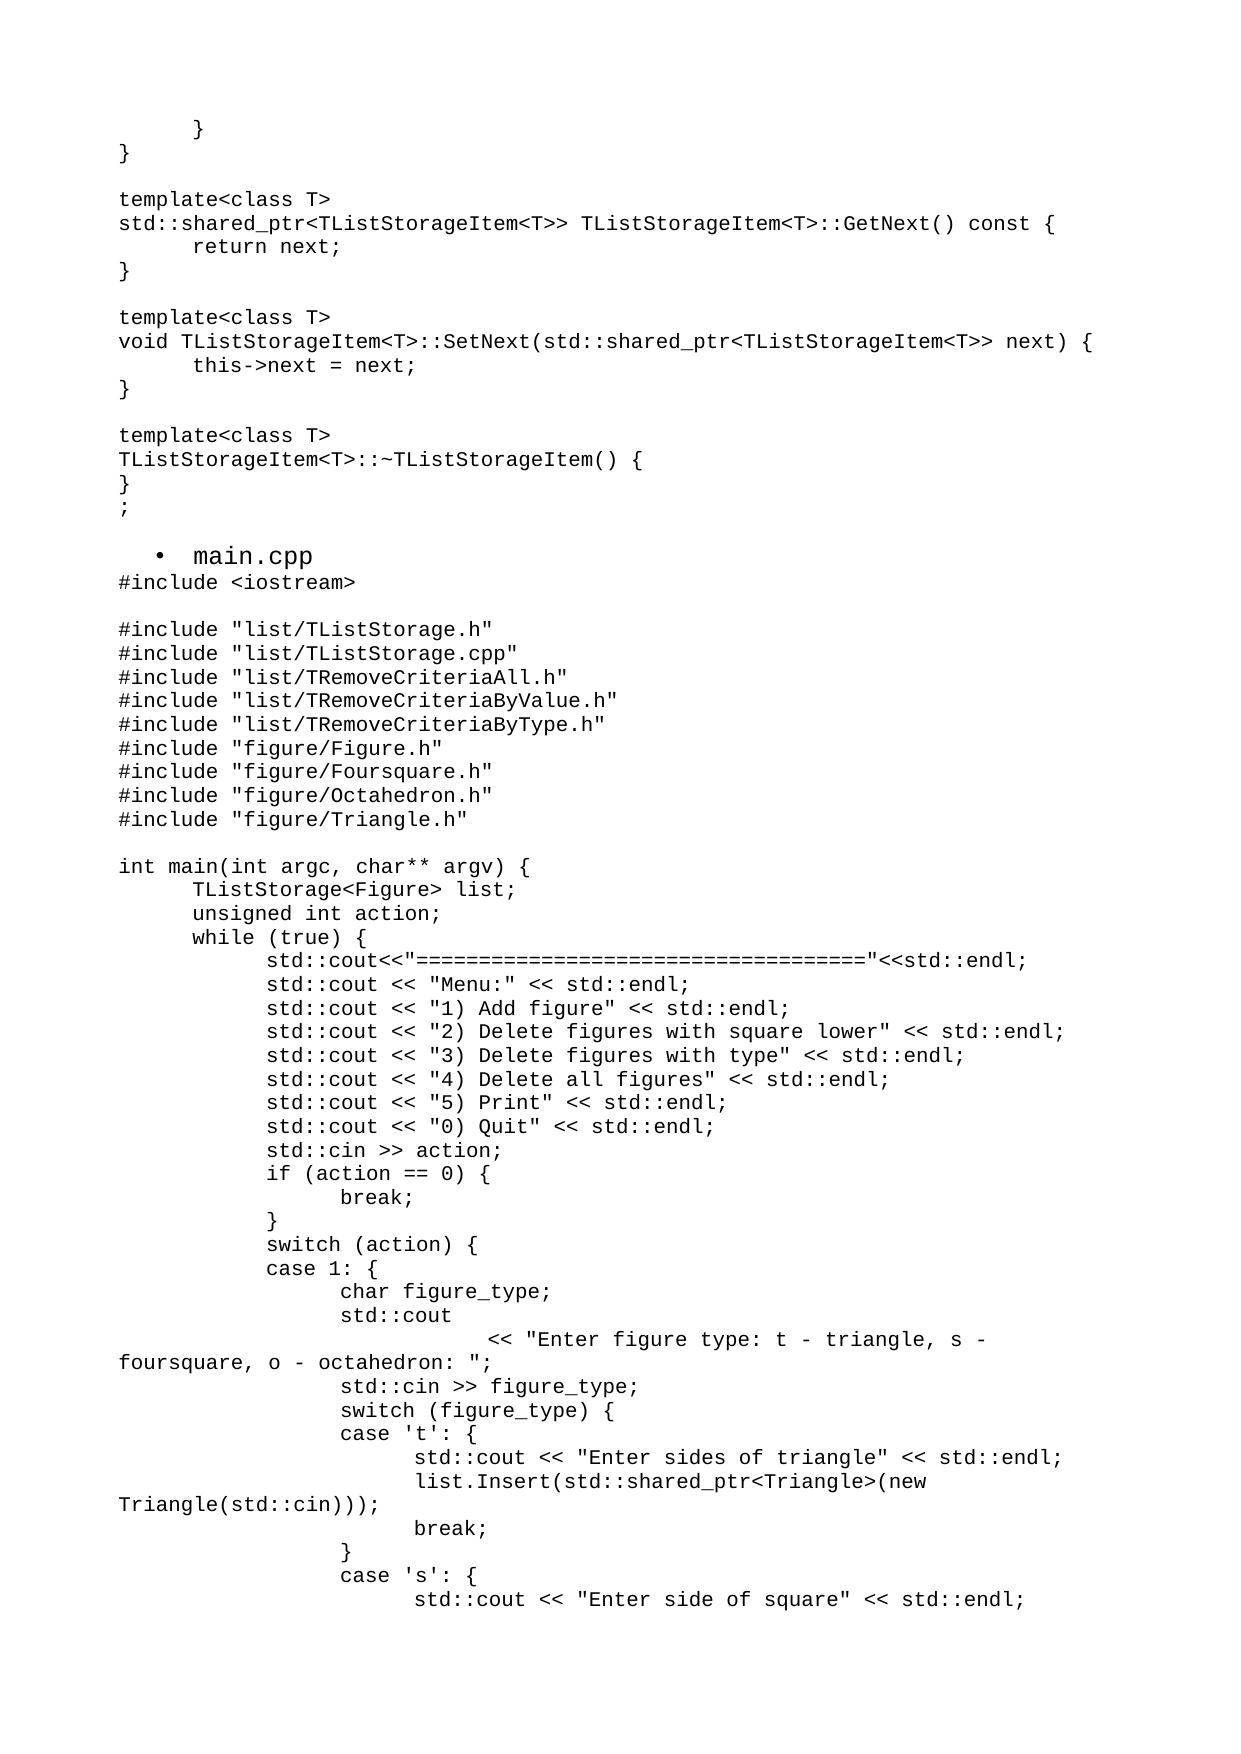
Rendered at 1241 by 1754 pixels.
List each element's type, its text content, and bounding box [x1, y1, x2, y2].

text this->next = next; [118, 354, 1122, 378]
list main.cpp [156, 544, 1122, 572]
text #include "figure/Foursquare.h" [118, 761, 1122, 785]
text TListStorageItem<T>::~TListStorageItem() { [118, 449, 1122, 473]
text } [118, 473, 1122, 496]
text std::cout << "4) Delete all figures" << std::endl; [118, 1069, 1122, 1092]
text #include <iostream> [118, 572, 1122, 596]
text if (action == 0) { [118, 1163, 1122, 1187]
text template<class T> [118, 426, 1122, 449]
text std::cout<<"===================================="<<std::endl; [118, 950, 1122, 974]
text char figure_type; [118, 1281, 1122, 1305]
text TListStorage<Figure> list; [118, 879, 1122, 903]
text std::shared_ptr<TListStorageItem<T>> TListStorageItem<T>::GetNext() const { [118, 213, 1122, 236]
text } [118, 378, 1122, 402]
text << "Enter figure type: t - triangle, s - foursquare, o - octahedron: "; [118, 1329, 1122, 1376]
text std::cout << "Enter sides of triangle" << std::endl; [118, 1447, 1122, 1471]
text case 1: { [118, 1258, 1122, 1281]
text std::cout << "3) Delete figures with type" << std::endl; [118, 1045, 1122, 1069]
text } [118, 1542, 1122, 1565]
text switch (figure_type) { [118, 1400, 1122, 1423]
text ; [118, 496, 1122, 520]
text #include "figure/Triangle.h" [118, 808, 1122, 832]
text #include "list/TListStorage.cpp" [118, 643, 1122, 667]
text } [118, 260, 1122, 284]
text std::cout << "Menu:" << std::endl; [118, 974, 1122, 998]
text break; [118, 1187, 1122, 1211]
text std::cout << "Enter side of square" << std::endl; [118, 1589, 1122, 1612]
text case 's': { [118, 1565, 1122, 1589]
text template<class T> [118, 189, 1122, 213]
text #include "list/TRemoveCriteriaAll.h" [118, 667, 1122, 690]
text #include "list/TRemoveCriteriaByType.h" [118, 714, 1122, 738]
text std::cout << "2) Delete figures with square lower" << std::endl; [118, 1021, 1122, 1045]
text case 't': { [118, 1423, 1122, 1447]
text std::cout << "1) Add figure" << std::endl; [118, 998, 1122, 1021]
text template<class T> [118, 307, 1122, 331]
text std::cout << "5) Print" << std::endl; [118, 1092, 1122, 1116]
text #include "figure/Figure.h" [118, 738, 1122, 761]
text unsigned int action; [118, 903, 1122, 927]
text std::cout << "0) Quit" << std::endl; [118, 1116, 1122, 1139]
text list.Insert(std::shared_ptr<Triangle>(new Triangle(std::cin))); [118, 1471, 1122, 1518]
text } [118, 1211, 1122, 1234]
text #include "figure/Octahedron.h" [118, 785, 1122, 808]
text break; [118, 1518, 1122, 1542]
text #include "list/TRemoveCriteriaByValue.h" [118, 690, 1122, 714]
text int main(int argc, char** argv) { [118, 856, 1122, 879]
text std::cin >> action; [118, 1139, 1122, 1163]
text while (true) { [118, 927, 1122, 950]
text std::cout [118, 1305, 1122, 1329]
text std::cin >> figure_type; [118, 1376, 1122, 1400]
text #include "list/TListStorage.h" [118, 619, 1122, 643]
text } [118, 118, 1122, 142]
text } [118, 142, 1122, 165]
text return next; [118, 236, 1122, 260]
text switch (action) { [118, 1234, 1122, 1258]
text void TListStorageItem<T>::SetNext(std::shared_ptr<TListStorageItem<T>> next) { [118, 331, 1122, 354]
